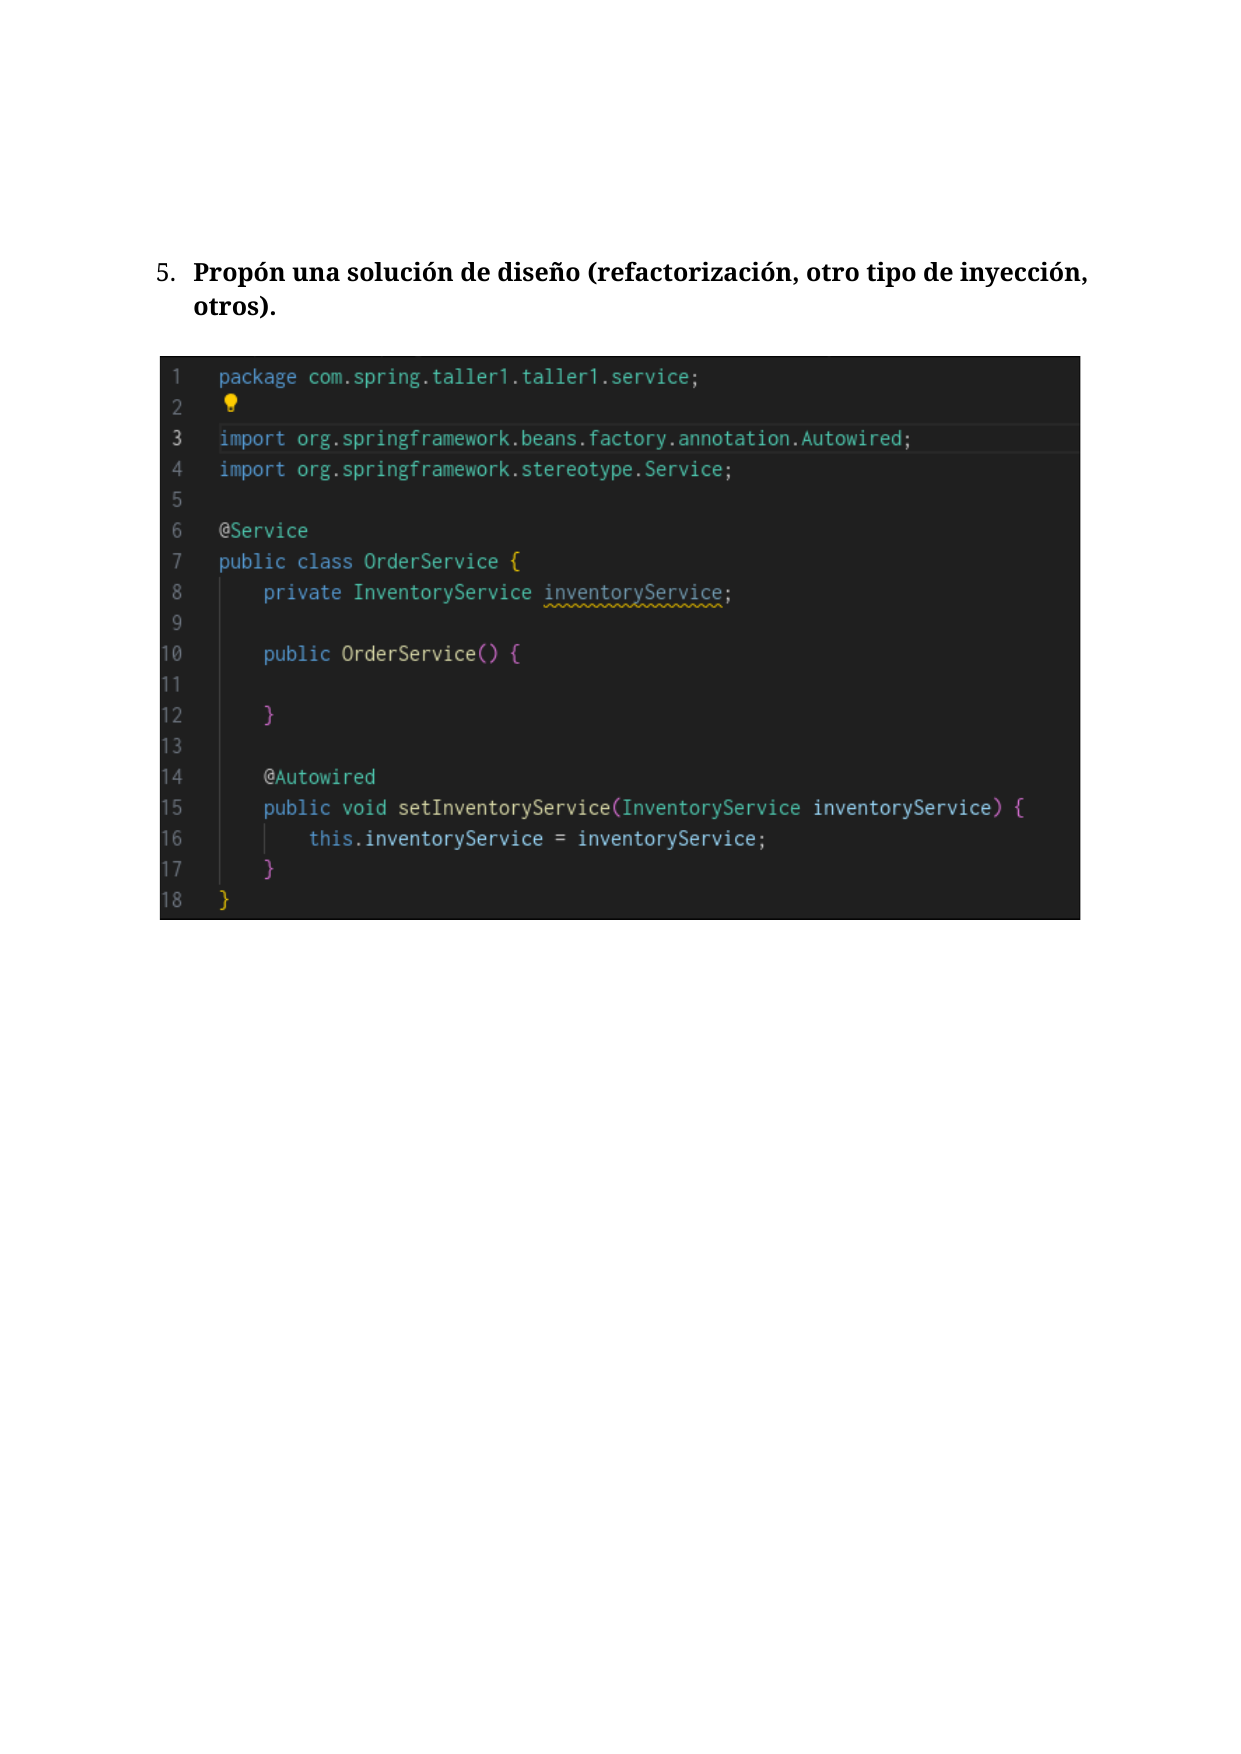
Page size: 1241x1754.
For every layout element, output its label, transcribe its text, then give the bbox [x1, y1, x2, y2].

picture [159, 356, 1081, 920]
list Propón una solución de diseño (refactorización, otro tipo de inyección, otros). [156, 254, 1122, 322]
